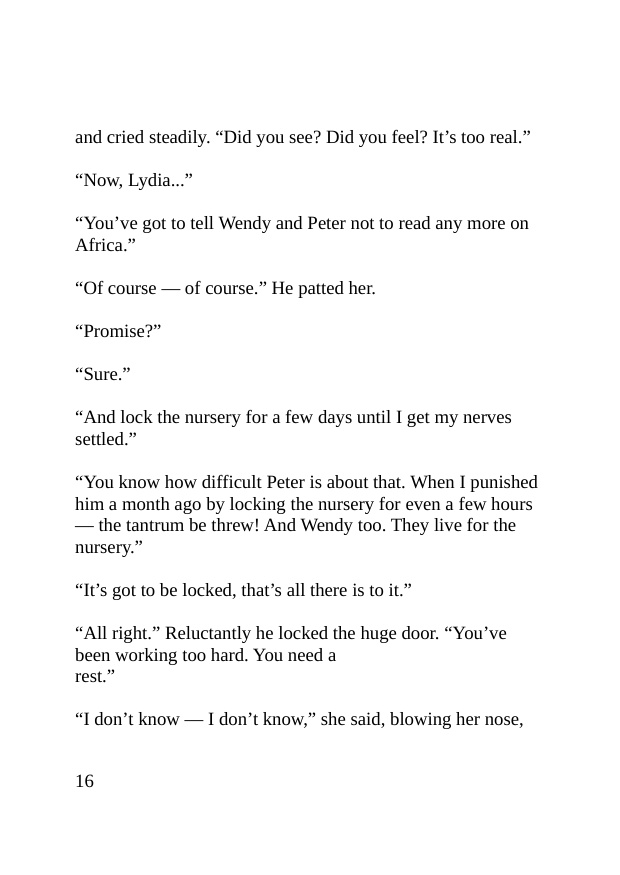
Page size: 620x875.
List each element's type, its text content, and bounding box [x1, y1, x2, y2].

text and cried steadily. “Did you see? Did you feel? It’s too real.” “Now, Lydia...” “You’ve got to tell Wendy and Peter not to read any more on Africa.” “Of course — of course.” He patted her. “Promise?” “Sure.” “And lock the nursery for a few days until I get my nerves settled.” “You know how difficult Peter is about that. When I punished him a month ago by locking the nursery for even a few hours — the tantrum be threw! And Wendy too. They live for the nursery.” “It’s got to be locked, that’s all there is to it.” “All right.” Reluctantly he locked the huge door. “You’ve been working too hard. You need a rest.” “I don’t know — I don’t know,” she said, blowing her nose, [75, 126, 544, 730]
